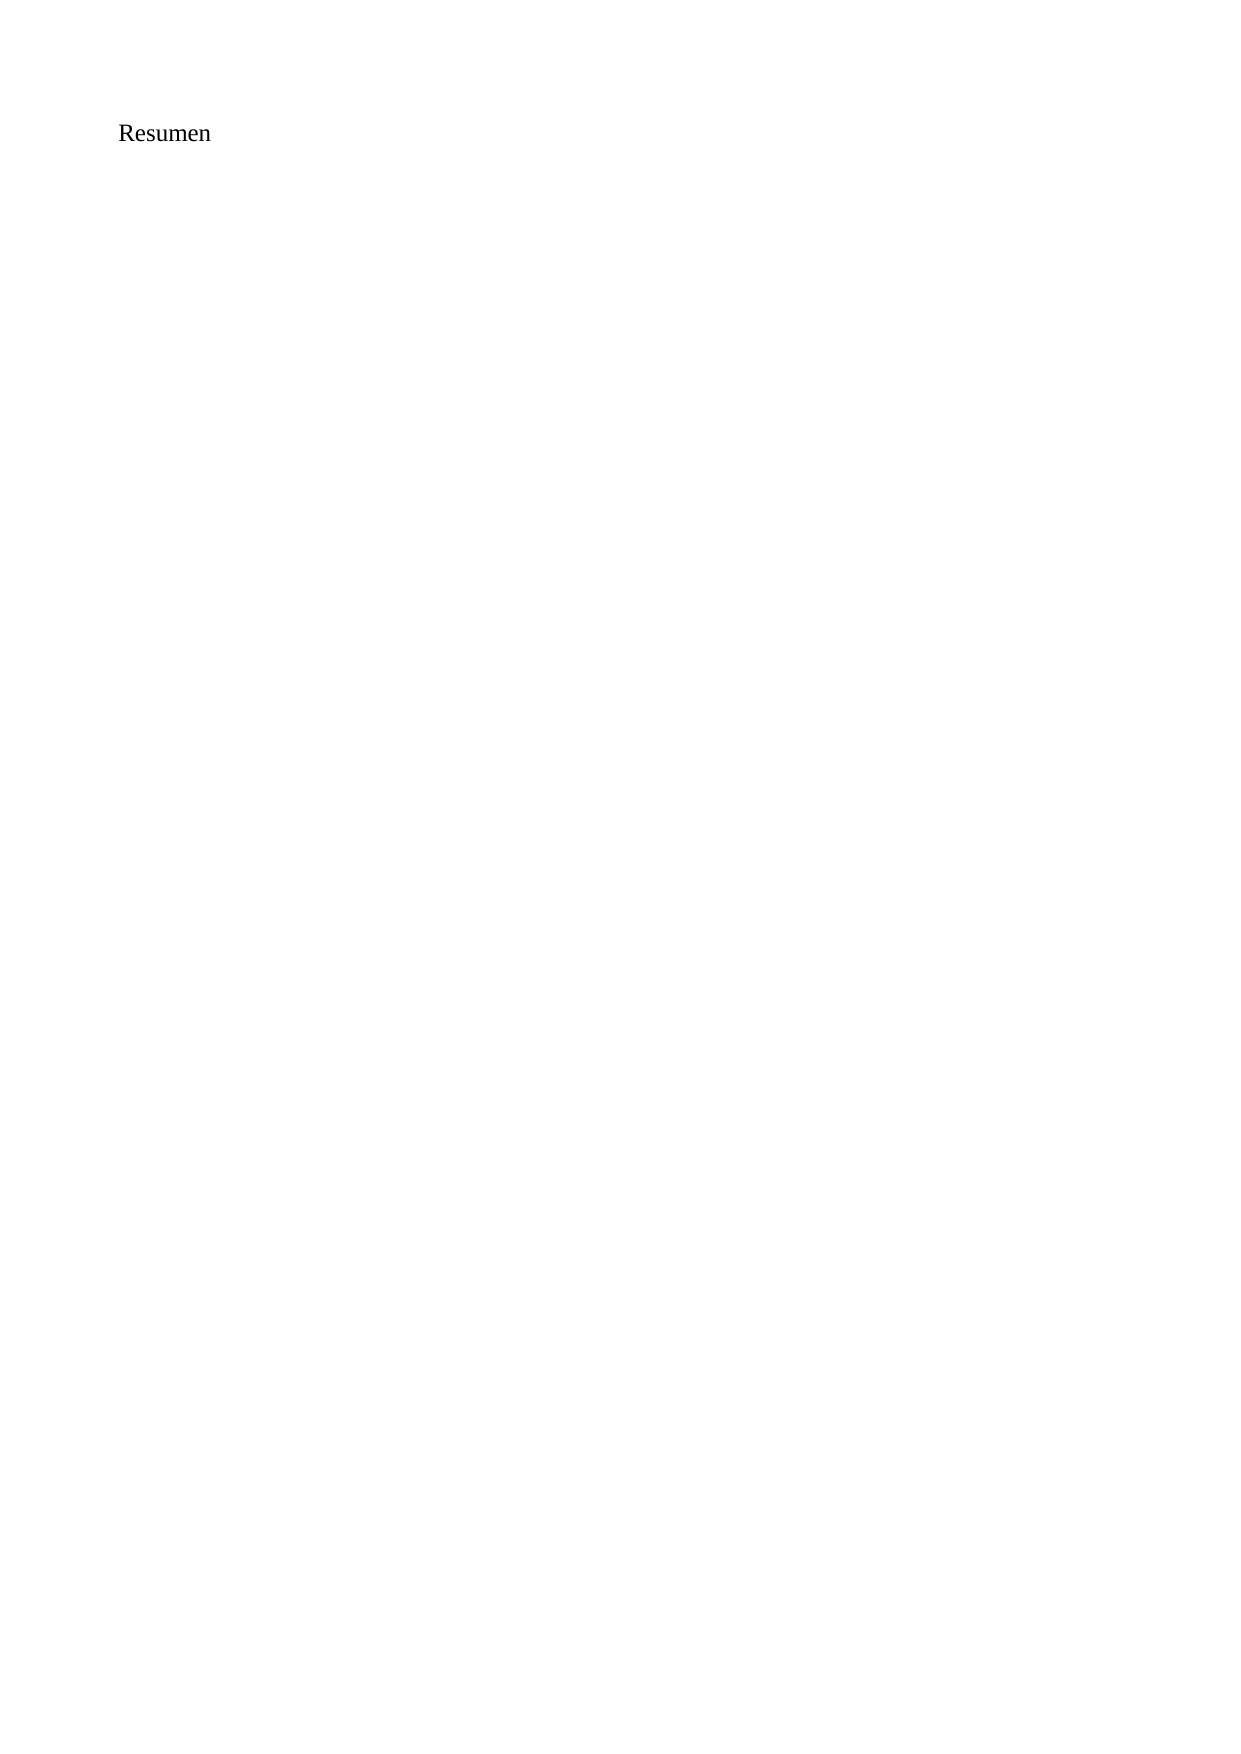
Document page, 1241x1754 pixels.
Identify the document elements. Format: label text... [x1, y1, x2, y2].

text Resumen [118, 118, 1122, 147]
